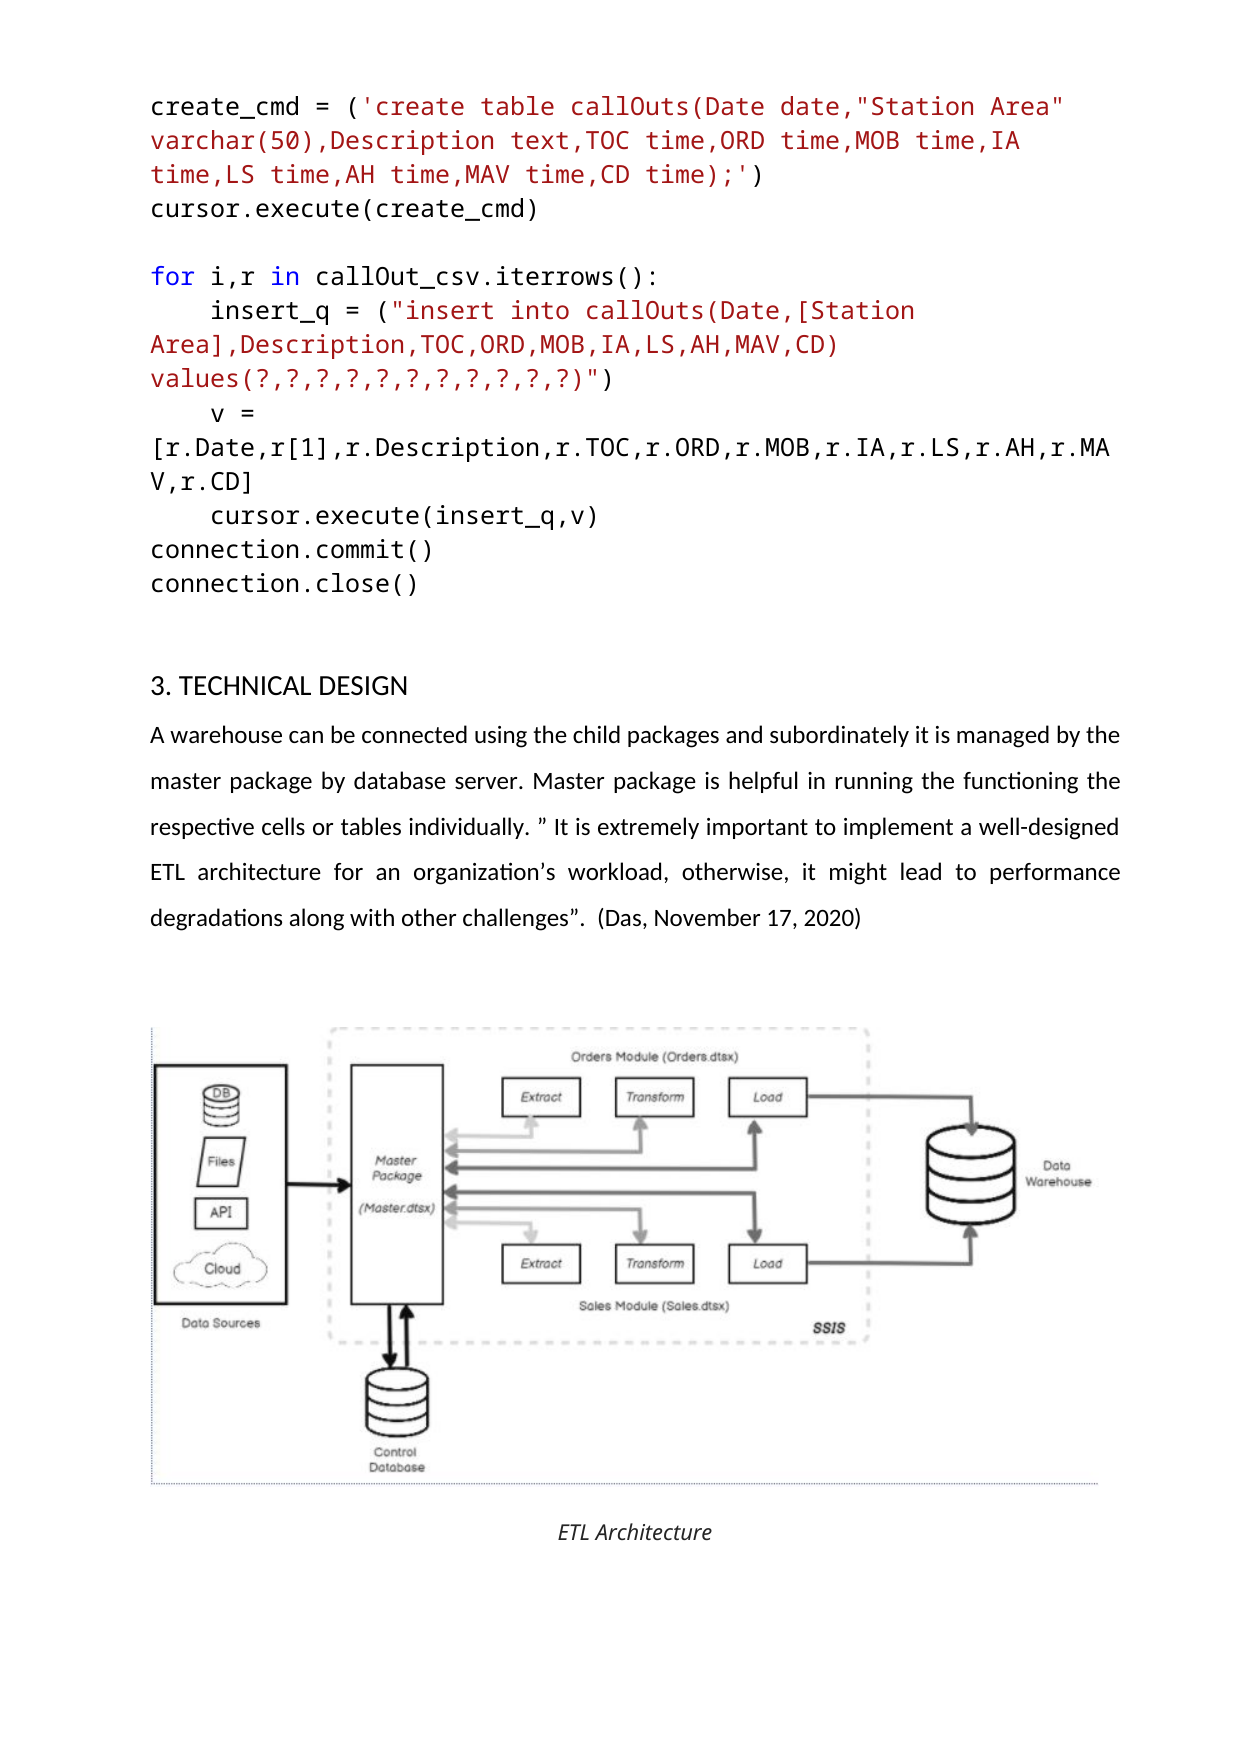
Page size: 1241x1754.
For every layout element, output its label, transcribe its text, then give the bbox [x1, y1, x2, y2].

text ETL Architecture [150, 1517, 1122, 1547]
text 3. TECHNICAL DESIGN [150, 667, 1122, 703]
text insert_q = ("insert into callOuts(Date,[Station Area],Description,TOC,ORD,MOB,IA,LS,AH,MAV,CD) values(?,?,?,?,?,?,?,?,?,?,?)") [150, 293, 1122, 395]
text connection.commit() [150, 531, 1122, 566]
text v = [r.Date,r[1],r.Description,r.TOC,r.ORD,r.MOB,r.IA,r.LS,r.AH,r.MAV,r.CD] [150, 395, 1122, 497]
text create_cmd = ('create table callOuts(Date date,"Station Area" varchar(50),Description text,TOC time,ORD time,MOB time,IA time,LS time,AH time,MAV time,CD time);') [150, 89, 1122, 191]
text cursor.execute(insert_q,v) [150, 497, 1122, 531]
text connection.close() [150, 566, 1122, 599]
text A warehouse can be connected using the child packages and subordinately it is managed by the master package by database server. Master package is helpful in running the functioning the respective cells or tables individually. ” It is extremely important to implement a well-designed ETL architecture for an organization’s workload, otherwise, it might lead to performance degradations along with other challenges”. (Das, November 17, 2020) [150, 719, 1122, 933]
text cursor.execute(create_cmd) [150, 191, 1122, 225]
text for i,r in callOut_csv.iterrows(): [150, 259, 1122, 293]
